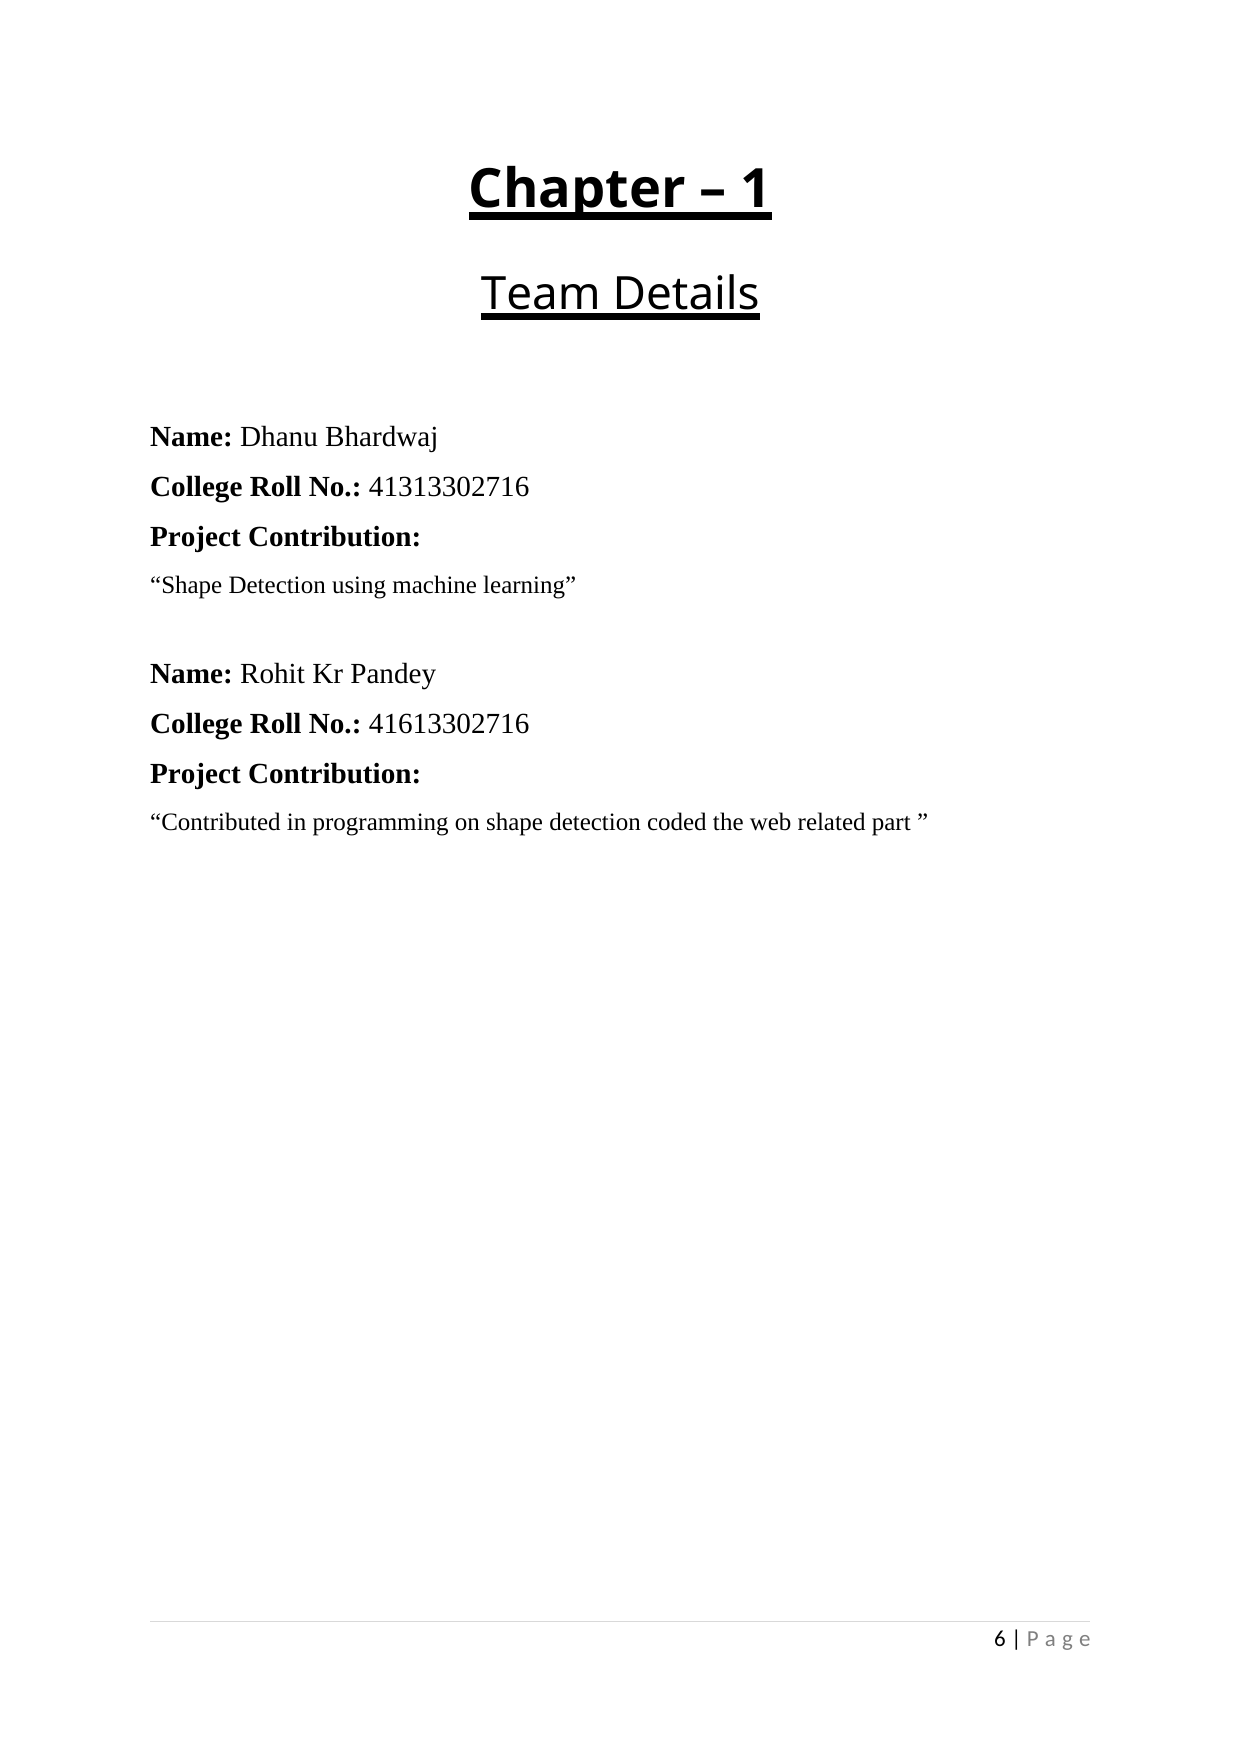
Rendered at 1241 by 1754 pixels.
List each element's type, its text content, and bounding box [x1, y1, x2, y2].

text Chapter – 1 [150, 150, 1090, 224]
text Project Contribution: [150, 519, 1090, 553]
text “Shape Detection using machine learning” [150, 570, 1090, 598]
text Team Details [150, 261, 1090, 323]
text Project Contribution: [150, 757, 1090, 790]
text Name: Rohit Kr Pandey [150, 656, 1090, 689]
text “Contributed in programming on shape detection coded the web related part ” [150, 807, 1090, 836]
text College Roll No.: 41313302716 [150, 469, 1090, 503]
text Name: Dhanu Bhardwaj [150, 419, 1090, 452]
text College Roll No.: 41613302716 [150, 706, 1090, 740]
